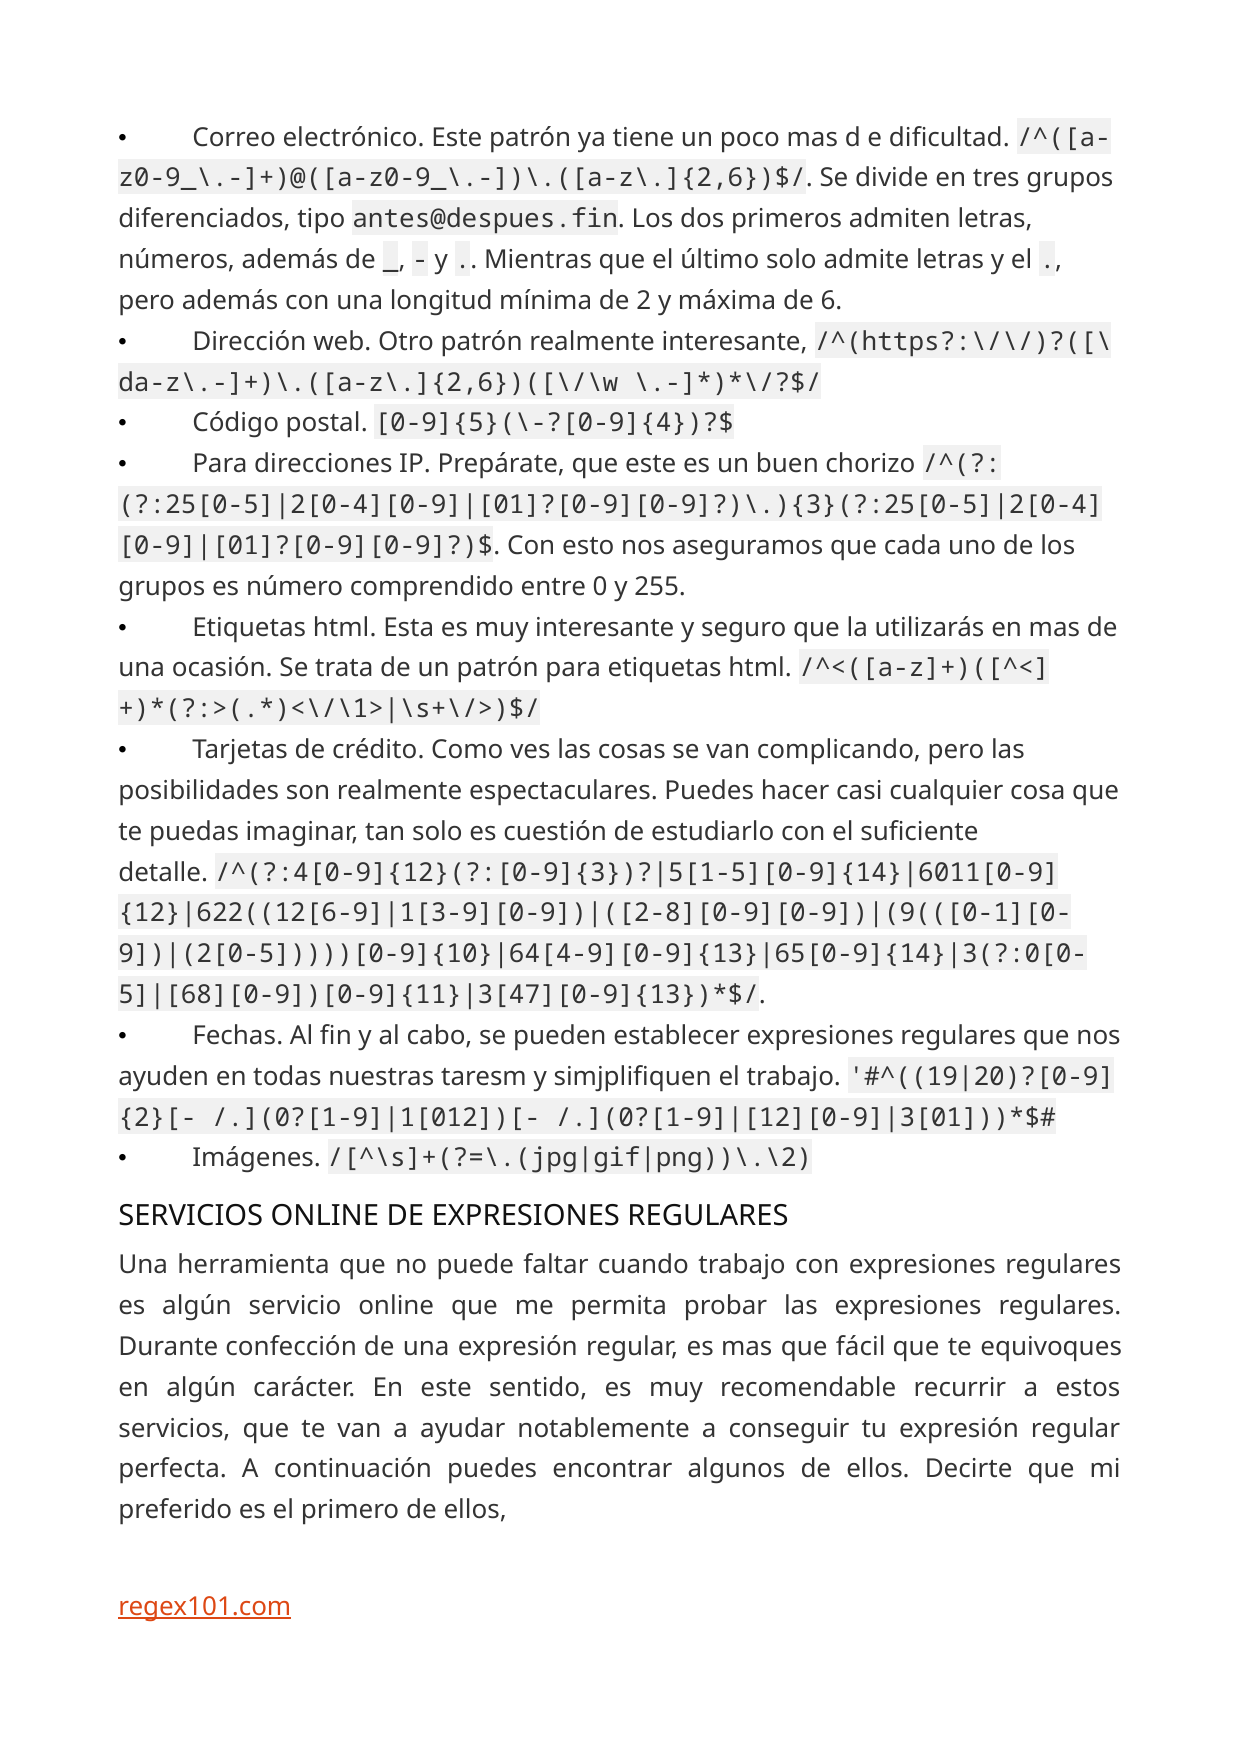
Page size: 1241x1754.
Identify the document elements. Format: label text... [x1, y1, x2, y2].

text Una herramienta que no puede faltar cuando trabajo con expresiones regulares es algún servicio online que me permita probar las expresiones regulares. Durante confección de una expresión regular, es mas que fácil que te equivoques en algún carácter. En este sentido, es muy recomendable recurrir a estos servicios, que te van a ayudar notablemente a conseguir tu expresión regular perfecta. A continuación puedes encontrar algunos de ellos. Decirte que mi preferido es el primero de ellos, [118, 1246, 1122, 1526]
list Tarjetas de crédito. Como ves las cosas se van complicando, pero las posibilidades son realmente espectaculares. Puedes hacer casi cualquier cosa que te puedas imaginar, tan solo es cuestión de estudiarlo con el suficiente detalle. /^(?:4[0-9]{12}(?:[0-9]{3})?|5[1-5][0-9]{14}|6011[0-9]{12}|622((12[6-9]|1[3-9][0-9])|([2-8][0-9][0-9])|(9(([0-1][0-9])|(2[0-5]))))[0-9]{10}|64[4-9][0-9]{13}|65[0-9]{14}|3(?:0[0-5]|[68][0-9])[0-9]{11}|3[47][0-9]{13})*$/. [118, 731, 1122, 1011]
list Para direcciones IP. Prepárate, que este es un buen chorizo /^(?:(?:25[0-5]|2[0-4][0-9]|[01]?[0-9][0-9]?)\.){3}(?:25[0-5]|2[0-4][0-9]|[01]?[0-9][0-9]?)$. Con esto nos aseguramos que cada uno de los grupos es número comprendido entre 0 y 255. [118, 445, 1122, 603]
list Fechas. Al fin y al cabo, se pueden establecer expresiones regulares que nos ayuden en todas nuestras taresm y simjplifiquen el trabajo. '#^((19|20)?[0-9]{2}[- /.](0?[1-9]|1[012])[- /.](0?[1-9]|[12][0-9]|3[01]))*$# [118, 1016, 1122, 1134]
list Correo electrónico. Este patrón ya tiene un poco mas d e dificultad. /^([a-z0-9_\.-]+)@([a-z0-9_\.-])\.([a-z\.]{2,6})$/. Se divide en tres grupos diferenciados, tipo antes@despues.fin. Los dos primeros admiten letras, números, además de _, - y .. Mientras que el último solo admite letras y el ., pero además con una longitud mínima de 2 y máxima de 6. [118, 118, 1122, 317]
list Imágenes. /[^\s]+(?=\.(jpg|gif|png))\.\2) [118, 1139, 1122, 1174]
text regex101.com [118, 1546, 1122, 1623]
subtitle SERVICIOS ONLINE DE EXPRESIONES REGULARES [118, 1194, 1122, 1234]
list Dirección web. Otro patrón realmente interesante, /^(https?:\/\/)?([\da-z\.-]+)\.([a-z\.]{2,6})([\/\w \.-]*)*\/?$/ [118, 322, 1122, 399]
list Etiquetas html. Esta es muy interesante y seguro que la utilizarás en mas de una ocasión. Se trata de un patrón para etiquetas html. /^<([a-z]+)([^<]+)*(?:>(.*)<\/\1>|\s+\/>)$/ [118, 608, 1122, 725]
list Código postal. [0-9]{5}(\-?[0-9]{4})?$ [118, 404, 1122, 439]
